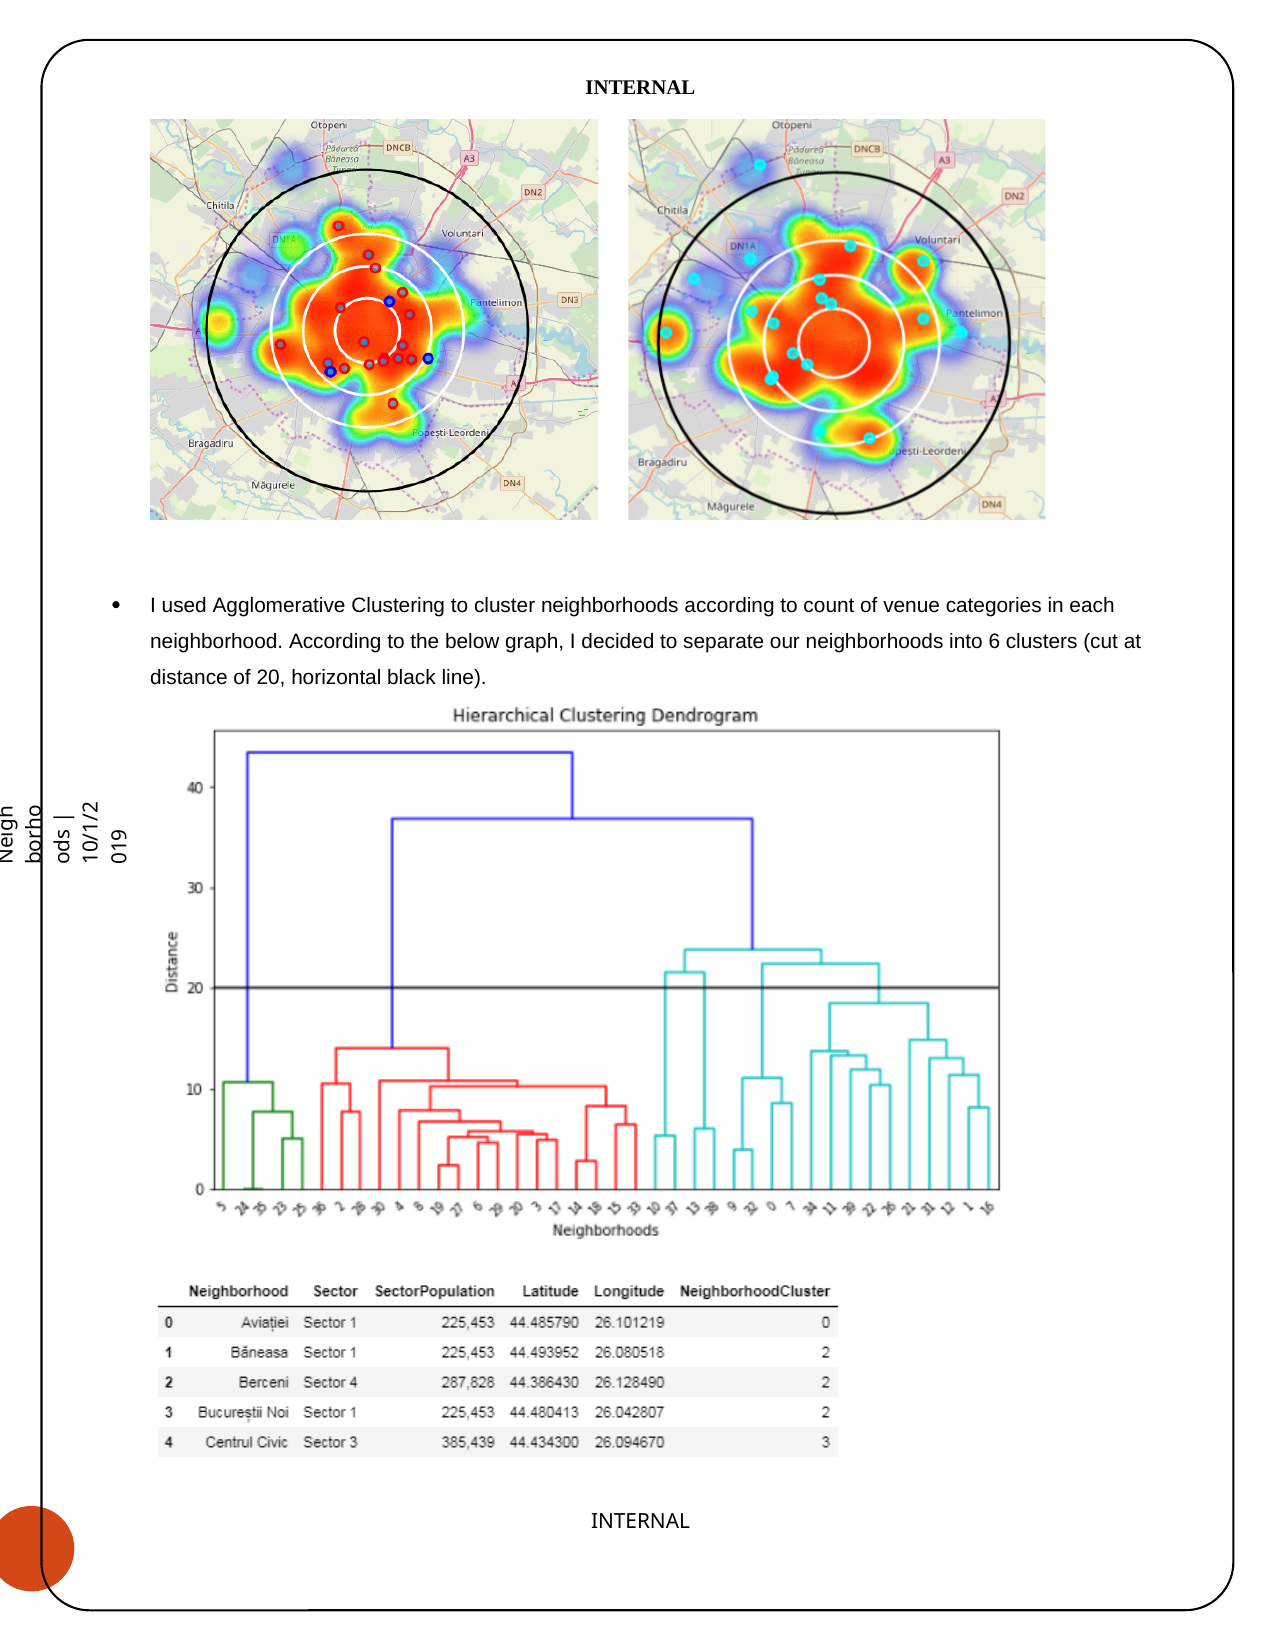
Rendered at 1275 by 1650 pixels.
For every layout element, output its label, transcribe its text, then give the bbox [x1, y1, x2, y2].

picture [150, 701, 1033, 1261]
picture [150, 119, 599, 520]
list I used Agglomerative Clustering to cluster neighborhoods according to count of venue categories in each neighborhood. According to the below graph, I decided to separate our neighborhoods into 6 clusters (cut at distance of 20, horizontal black line). [112, 593, 1200, 1261]
picture [628, 119, 1046, 520]
picture [150, 1272, 864, 1468]
